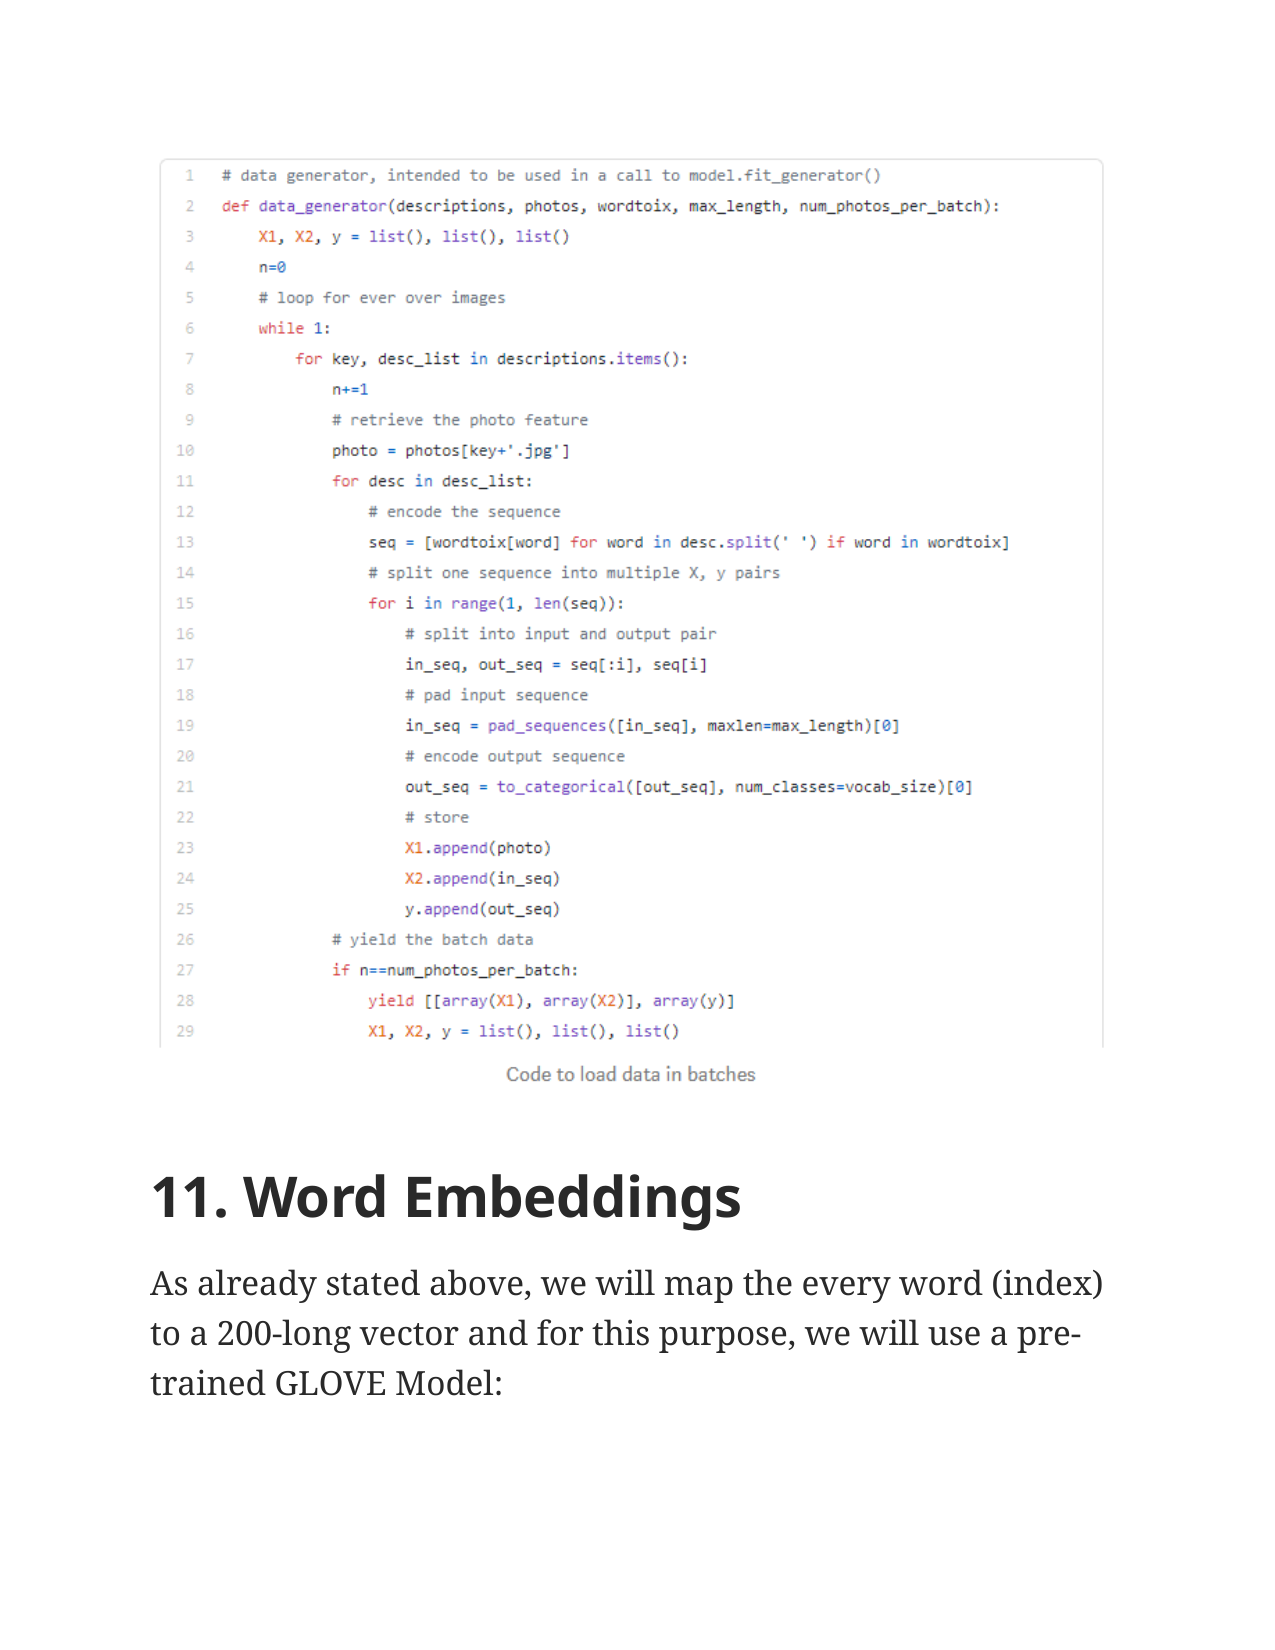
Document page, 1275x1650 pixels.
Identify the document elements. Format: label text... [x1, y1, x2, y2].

text As already stated above, we will map the every word (index) to a 200-long vector and for this purpose, we will use a pre-trained GLOVE Model: [150, 1255, 1125, 1405]
subtitle 11. Word Embeddings [150, 1157, 1125, 1234]
